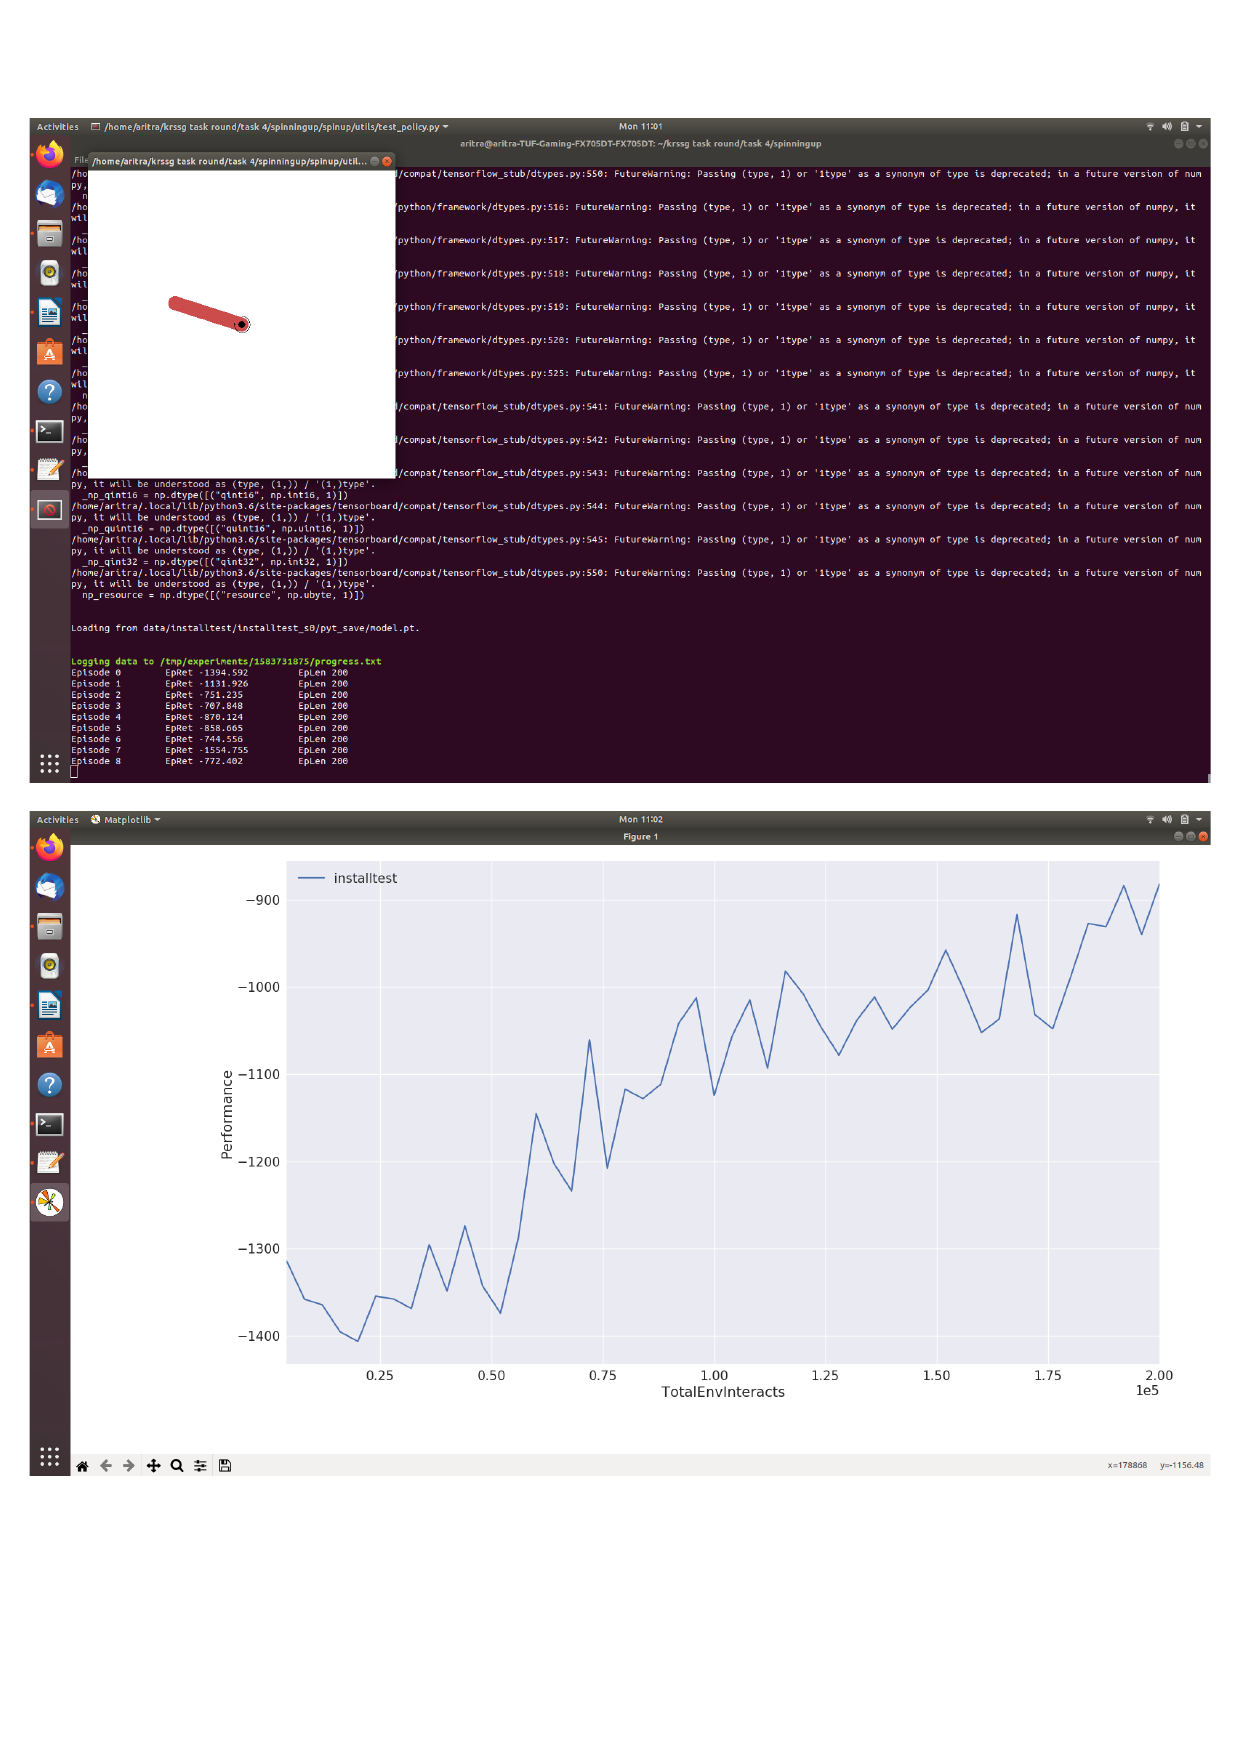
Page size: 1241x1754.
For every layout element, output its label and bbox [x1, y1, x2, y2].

picture [29, 118, 1211, 783]
picture [29, 811, 1211, 1476]
